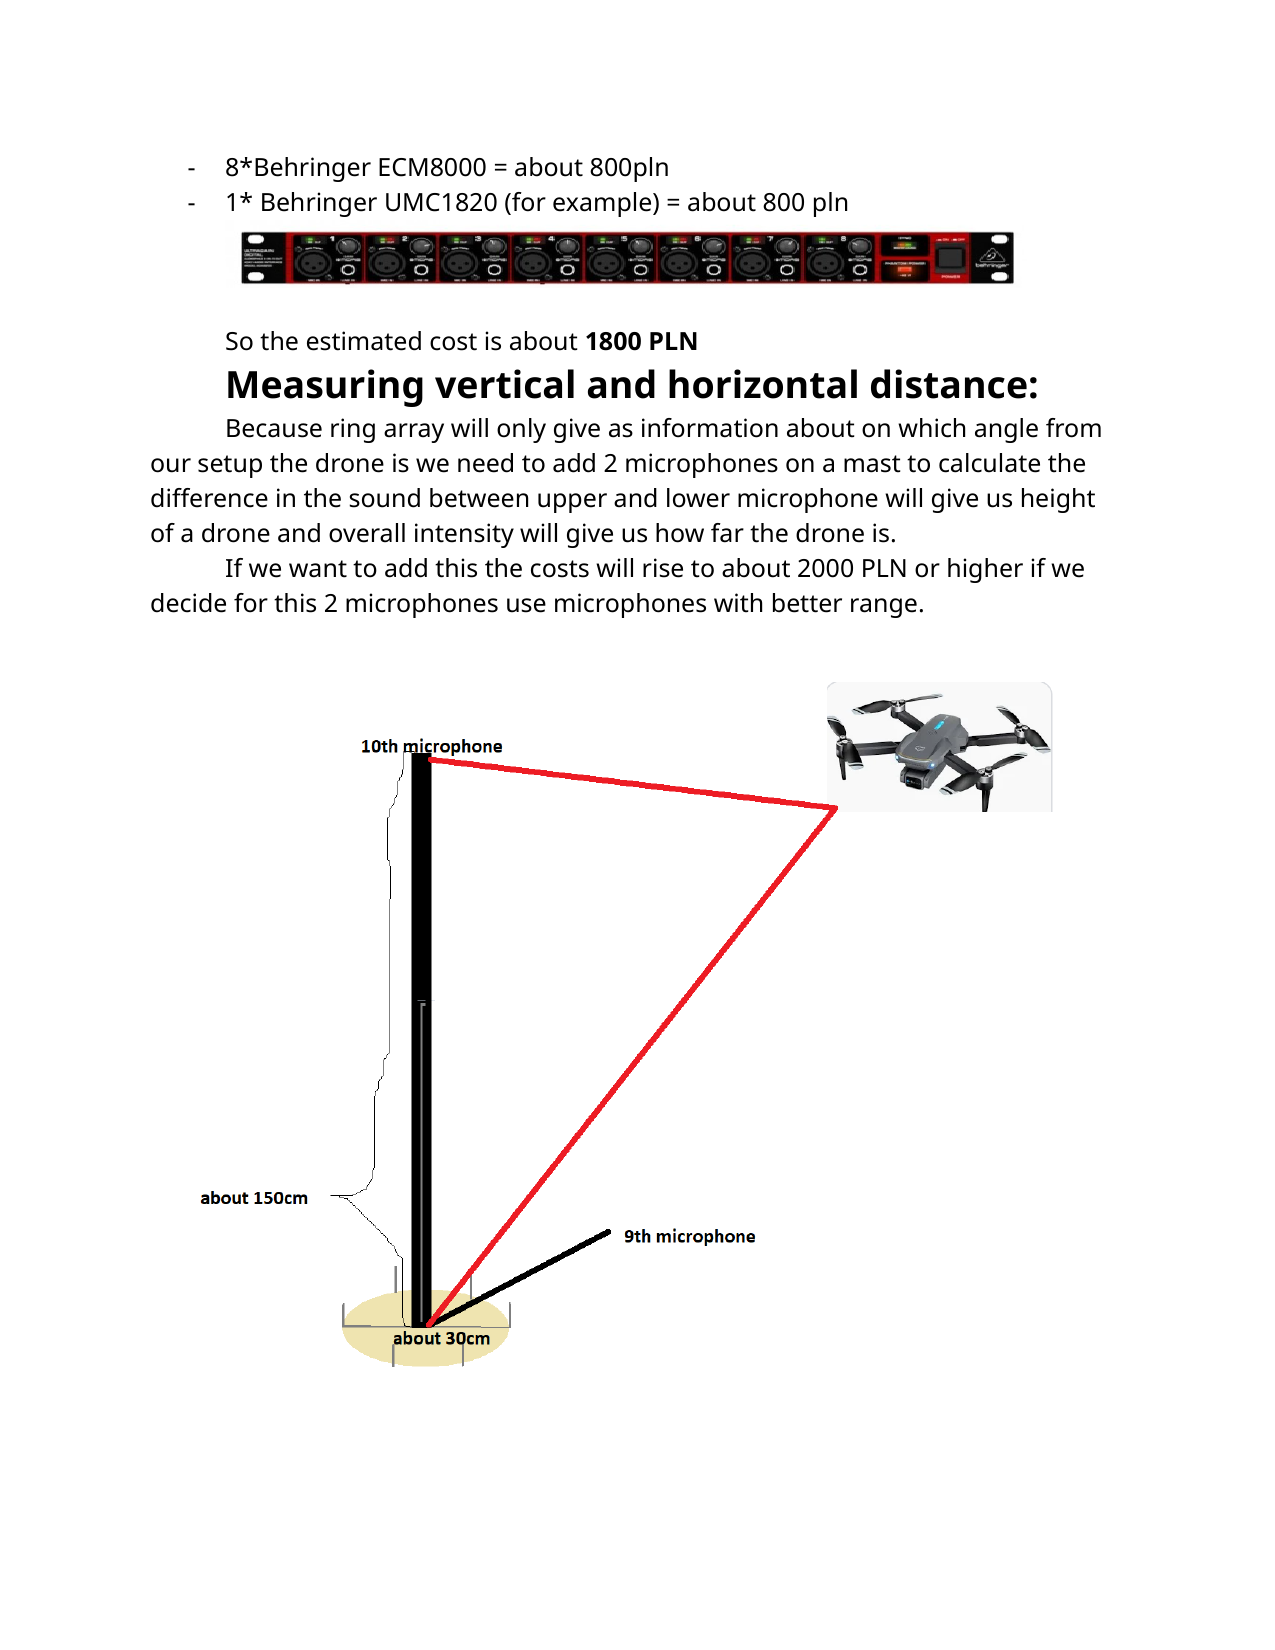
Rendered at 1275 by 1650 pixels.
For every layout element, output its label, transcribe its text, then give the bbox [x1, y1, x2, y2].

list Measuring vertical and horizontal distance: [225, 358, 1125, 409]
list Because ring array will only give as information about on which angle from our setup the drone is we need to add 2 microphones on a mast to calculate the difference in the sound between upper and lower microphone will give us height of a drone and overall intensity will give us how far the drone is. If we want to add this the costs will rise to about 2000 PLN or higher if we decide for this 2 microphones use microphones with better range. [150, 411, 1125, 621]
list So the estimated cost is about 1800 PLN [225, 323, 1125, 358]
list 8*Behringer ECM8000 = about 800pln [187, 150, 1125, 184]
list 1* Behringer UMC1820 (for example) = about 800 pln [187, 185, 1125, 219]
